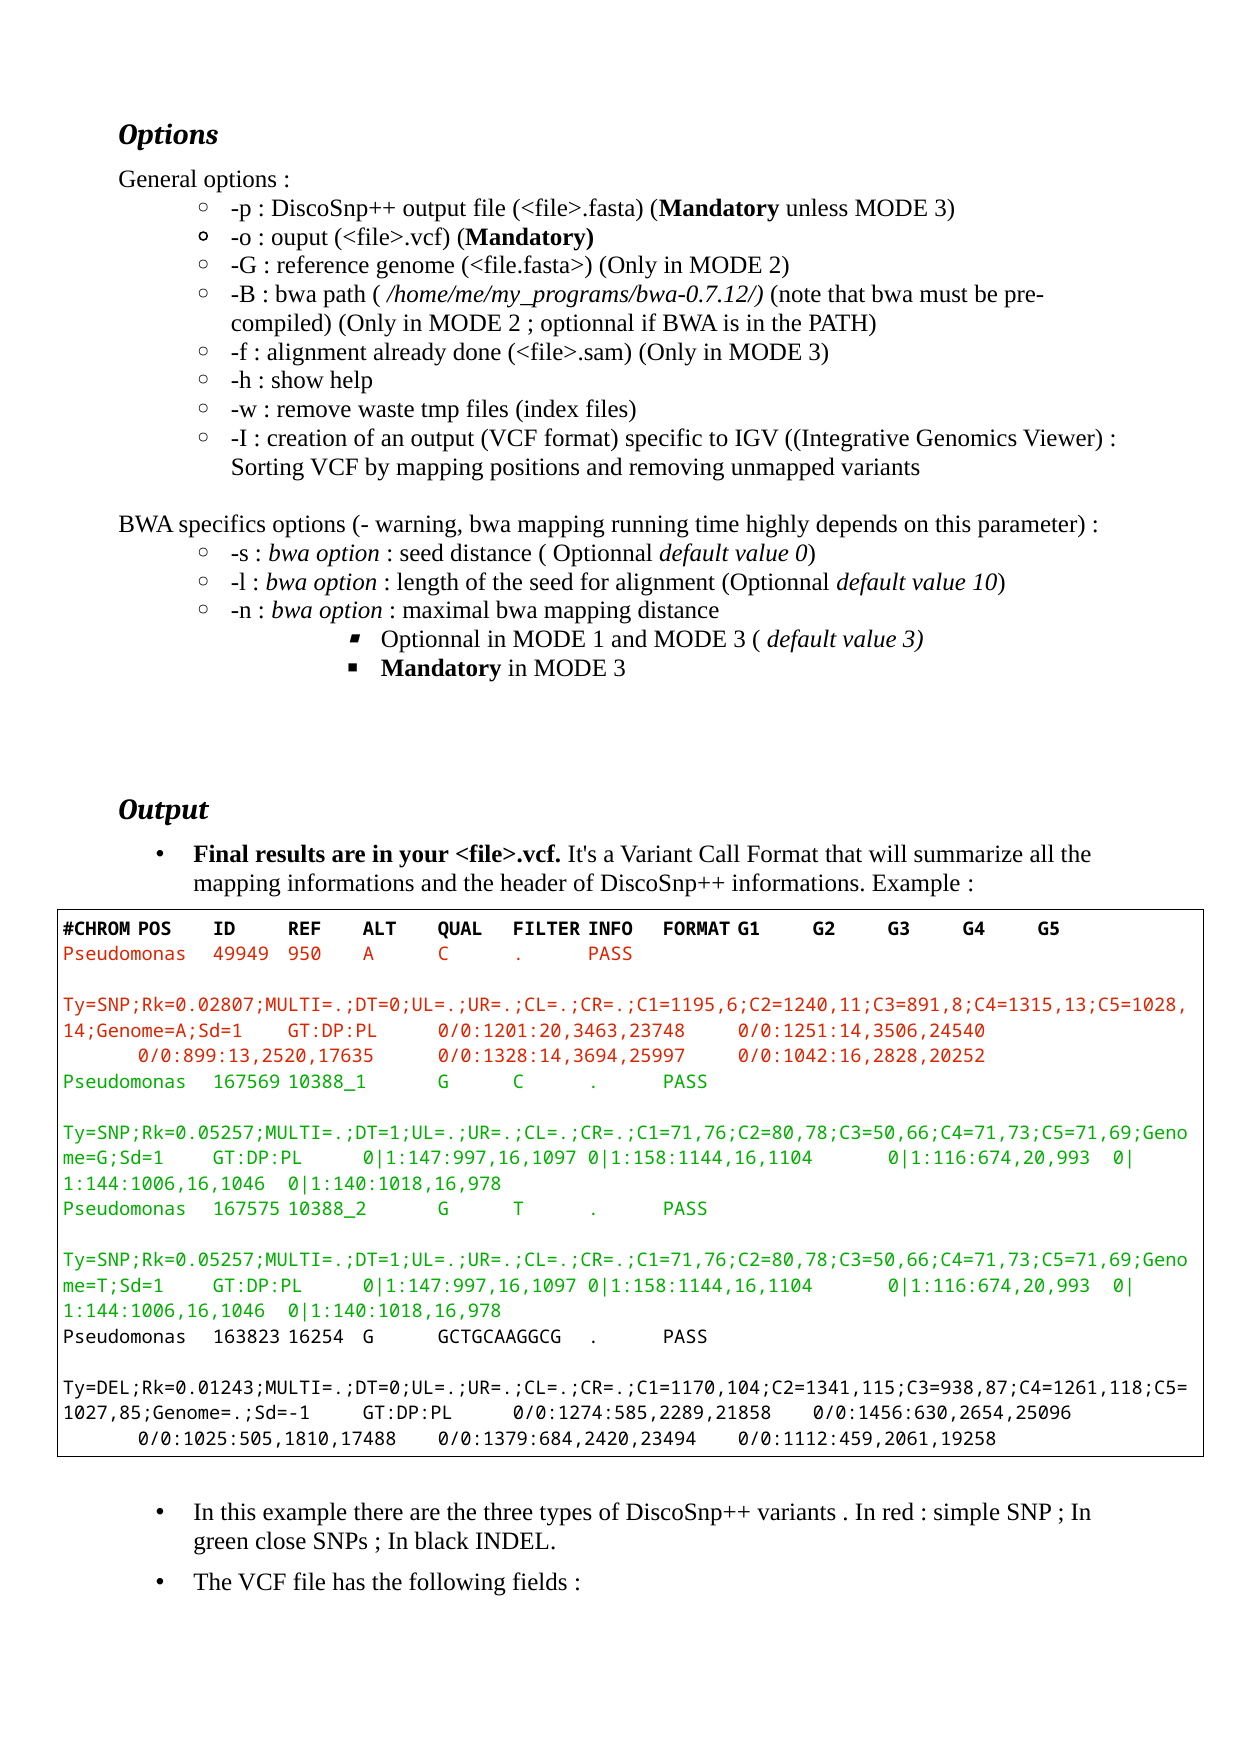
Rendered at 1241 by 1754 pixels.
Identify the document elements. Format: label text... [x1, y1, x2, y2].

list Optionnal in MODE 1 and MODE 3 ( default value 3) [343, 624, 1122, 653]
list -f : alignment already done (<file>.sam) (Only in MODE 3) [193, 337, 1122, 365]
list -n : bwa option : maximal bwa mapping distance [193, 595, 1122, 624]
list -l : bwa option : length of the seed for alignment (Optionnal default value 10) [193, 567, 1122, 595]
subtitle Options [118, 118, 1122, 152]
list -I : creation of an output (VCF format) specific to IGV ((Integrative Genomics Viewer) : Sorting VCF by mapping positions and removing unmapped variants [193, 423, 1122, 480]
list -w : remove waste tmp files (index files) [193, 394, 1122, 423]
list -o : ouput (<file>.vcf) (Mandatory) [193, 222, 1122, 250]
list -B : bwa path ( /home/me/my_programs/bwa-0.7.12/) (note that bwa must be pre-compiled) (Only in MODE 2 ; optionnal if BWA is in the PATH) [193, 279, 1122, 337]
list -s : bwa option : seed distance ( Optionnal default value 0) [193, 538, 1122, 567]
text General options : [118, 164, 1122, 193]
list -p : DiscoSnp++ output file (<file>.fasta) (Mandatory unless MODE 3) [193, 193, 1122, 222]
list -G : reference genome (<file.fasta>) (Only in MODE 2) [193, 250, 1122, 279]
list Mandatory in MODE 3 [343, 653, 1122, 710]
list Final results are in your <file>.vcf. It's a Variant Call Format that will summarize all the mapping informations and the header of DiscoSnp++ informations. Example : [156, 839, 1122, 896]
list In this example there are the three types of DiscoSnp++ variants . In red : simple SNP ; In green close SNPs ; In black INDEL. [156, 1497, 1122, 1555]
list -h : show help [193, 365, 1122, 394]
list The VCF file has the following fields : [156, 1567, 1122, 1596]
table_header #CHROM POS ID REF ALT QUAL FILTER INFO FORMAT G1 G2 G3 G4 G5 Pseudomonas 49949 950 A C . PASS Ty=SNP;Rk=0.02807;MULTI=.;DT=0;UL=.;UR=.;CL=.;CR=.;C1=1195,6;C2=1240,11;C3=891,8;C4=1315,13;C5=1028,14;Genome=A;Sd=1 GT:DP:PL 0/0:1201:20,3463,23748 0/0:1251:14,3506,24540 0/0:899:13,2520,17635 0/0:1328:14,3694,25997 0/0:1042:16,2828,20252 Pseudomonas 167569 10388_1 G C . PASS Ty=SNP;Rk=0.05257;MULTI=.;DT=1;UL=.;UR=.;CL=.;CR=.;C1=71,76;C2=80,78;C3=50,66;C4=71,73;C5=71,69;Genome=G;Sd=1 GT:DP:PL 0|1:147:997,16,1097 0|1:158:1144,16,1104 0|1:116:674,20,993 0|1:144:1006,16,1046 0|1:140:1018,16,978 Pseudomonas 167575 10388_2 G T . PASS Ty=SNP;Rk=0.05257;MULTI=.;DT=1;UL=.;UR=.;CL=.;CR=.;C1=71,76;C2=80,78;C3=50,66;C4=71,73;C5=71,69;Genome=T;Sd=1 GT:DP:PL 0|1:147:997,16,1097 0|1:158:1144,16,1104 0|1:116:674,20,993 0|1:144:1006,16,1046 0|1:140:1018,16,978 Pseudomonas 163823 16254 G GCTGCAAGGCG . PASS Ty=DEL;Rk=0.01243;MULTI=.;DT=0;UL=.;UR=.;CL=.;CR=.;C1=1170,104;C2=1341,115;C3=938,87;C4=1261,118;C5=1027,85;Genome=.;Sd=-1 GT:DP:PL 0/0:1274:585,2289,21858 0/0:1456:630,2654,25096 0/0:1025:505,1810,17488 0/0:1379:684,2420,23494 0/0:1112:459,2061,19258 [58, 910, 1203, 1456]
subtitle Output [118, 793, 1122, 826]
text BWA specifics options (- warning, bwa mapping running time highly depends on this parameter) : [118, 509, 1122, 538]
